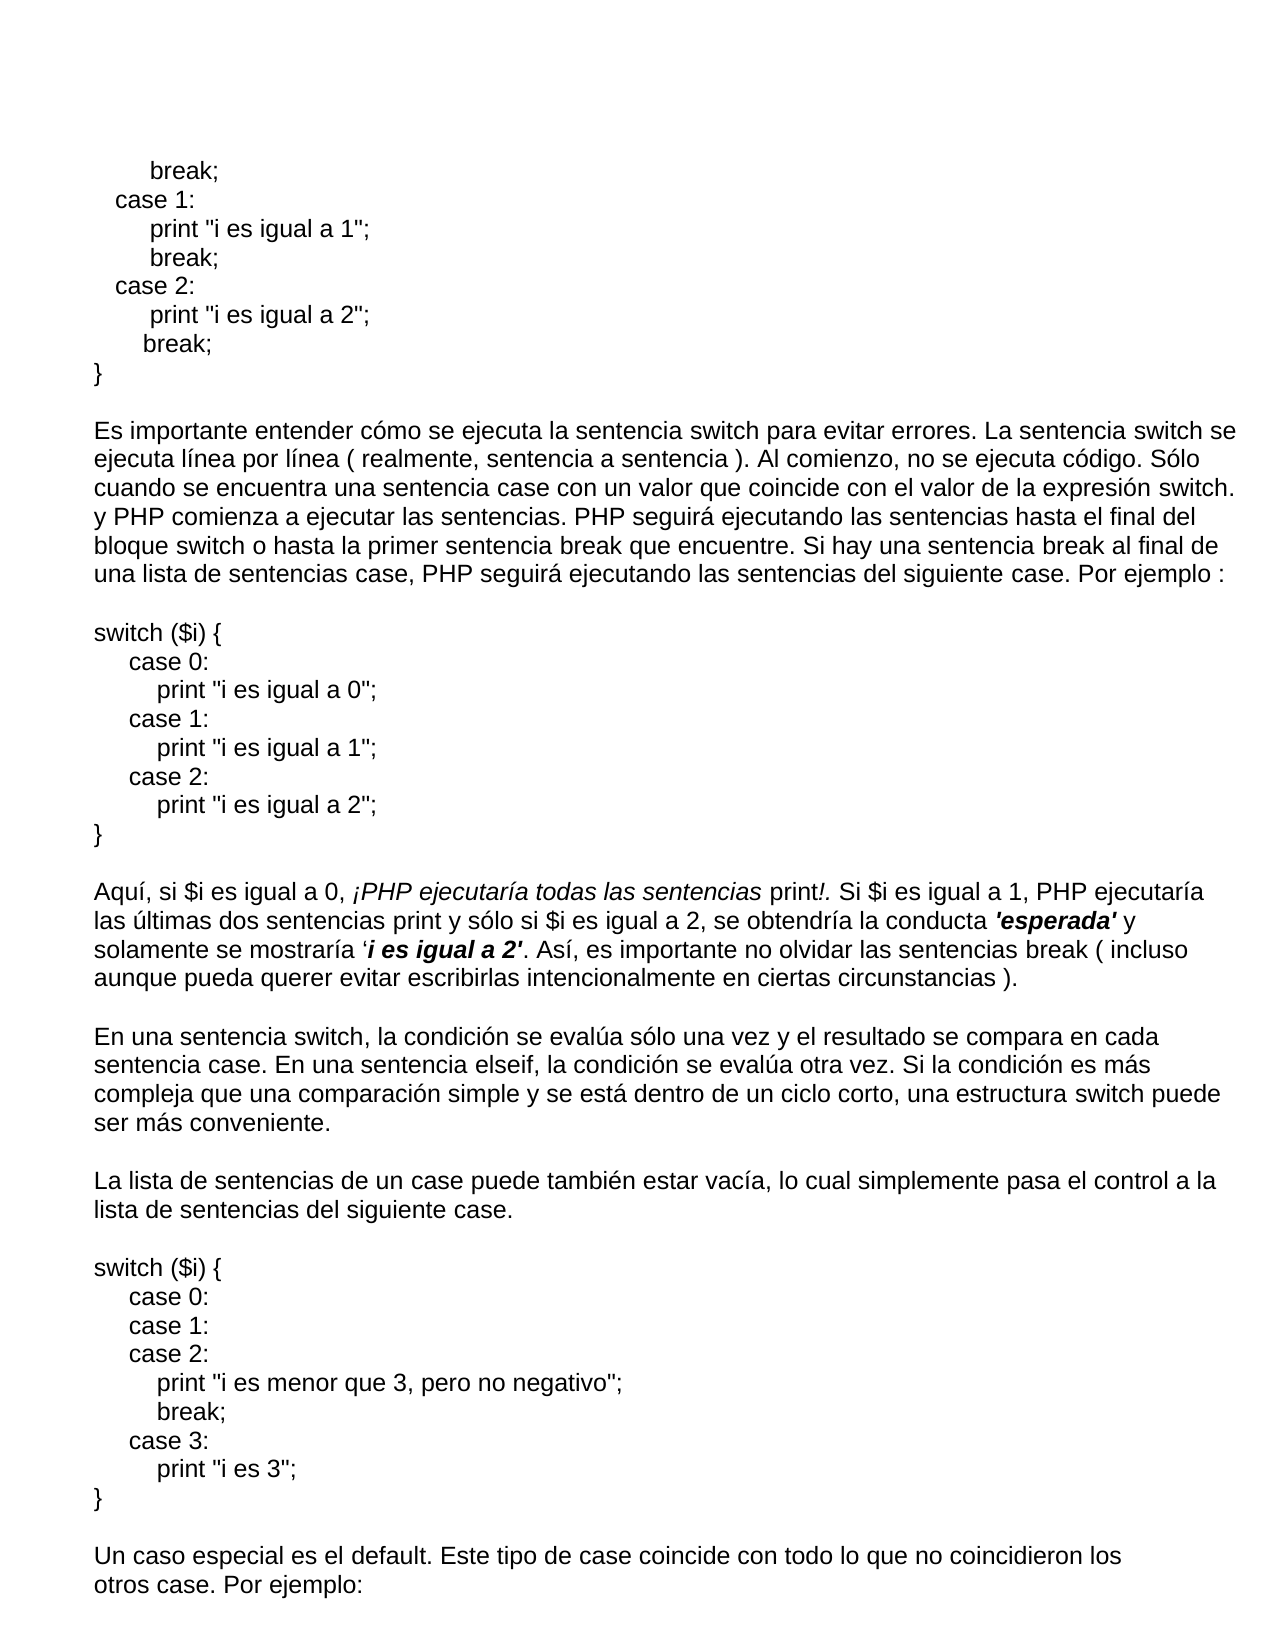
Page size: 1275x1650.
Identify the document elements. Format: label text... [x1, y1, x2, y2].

text } [94, 357, 1239, 386]
text case 1: [94, 1311, 1239, 1339]
text print "i es 3"; [94, 1454, 1239, 1483]
text print "i es igual a 1"; [94, 733, 1239, 761]
text break; [94, 1397, 1239, 1426]
text case 1: [94, 185, 1239, 214]
text break; [94, 242, 1239, 271]
text Aquí, si $i es igual a 0, ¡PHP ejecutaría todas las sentencias print!. Si $i es igual a 1, PHP ejecutaría las últimas dos sentencias print y sólo si $i es igual a 2, se obtendría la conducta 'esperada' y solamente se mostraría ‘i es igual a 2'. Así, es importante no olvidar las sentencias break ( incluso aunque pueda querer evitar escribirlas intencionalmente en ciertas circunstancias ). [94, 877, 1239, 992]
text print "i es igual a 2"; [94, 300, 1239, 329]
text print "i es igual a 1"; [94, 214, 1239, 242]
text case 2: [94, 1339, 1239, 1368]
text case 0: [94, 1282, 1239, 1311]
text case 1: [94, 704, 1239, 733]
text print "i es menor que 3, pero no negativo"; [94, 1368, 1239, 1397]
text La lista de sentencias de un case puede también estar vacía, lo cual simplemente pasa el control a la lista de sentencias del siguiente case. [94, 1166, 1239, 1224]
text case 2: [94, 271, 1239, 300]
text Un caso especial es el default. Este tipo de case coincide con todo lo que no coincidieron los otros case. Por ejemplo: [94, 1541, 1239, 1599]
text switch ($i) { [94, 1253, 1239, 1282]
text switch ($i) { [94, 618, 1239, 646]
text Es importante entender cómo se ejecuta la sentencia switch para evitar errores. La sentencia switch se ejecuta línea por línea ( realmente, sentencia a sentencia ). Al comienzo, no se ejecuta código. Sólo cuando se encuentra una sentencia case con un valor que coincide con el valor de la expresión switch. y PHP comienza a ejecutar las sentencias. PHP seguirá ejecutando las sentencias hasta el final del bloque switch o hasta la primer sentencia break que encuentre. Si hay una sentencia break al final de una lista de sentencias case, PHP seguirá ejecutando las sentencias del siguiente case. Por ejemplo : [94, 416, 1239, 588]
text En una sentencia switch, la condición se evalúa sólo una vez y el resultado se compara en cada sentencia case. En una sentencia elseif, la condición se evalúa otra vez. Si la condición es más compleja que una comparación simple y se está dentro de un ciclo corto, una estructura switch puede ser más conveniente. [94, 1022, 1239, 1137]
text case 2: [94, 761, 1239, 790]
text } [94, 819, 1239, 848]
text print "i es igual a 0"; [94, 675, 1239, 704]
text case 0: [94, 646, 1239, 675]
text break; [94, 329, 1239, 357]
text } [94, 1483, 1239, 1512]
text case 3: [94, 1426, 1239, 1454]
text print "i es igual a 2"; [94, 790, 1239, 819]
text break; [94, 156, 1239, 185]
